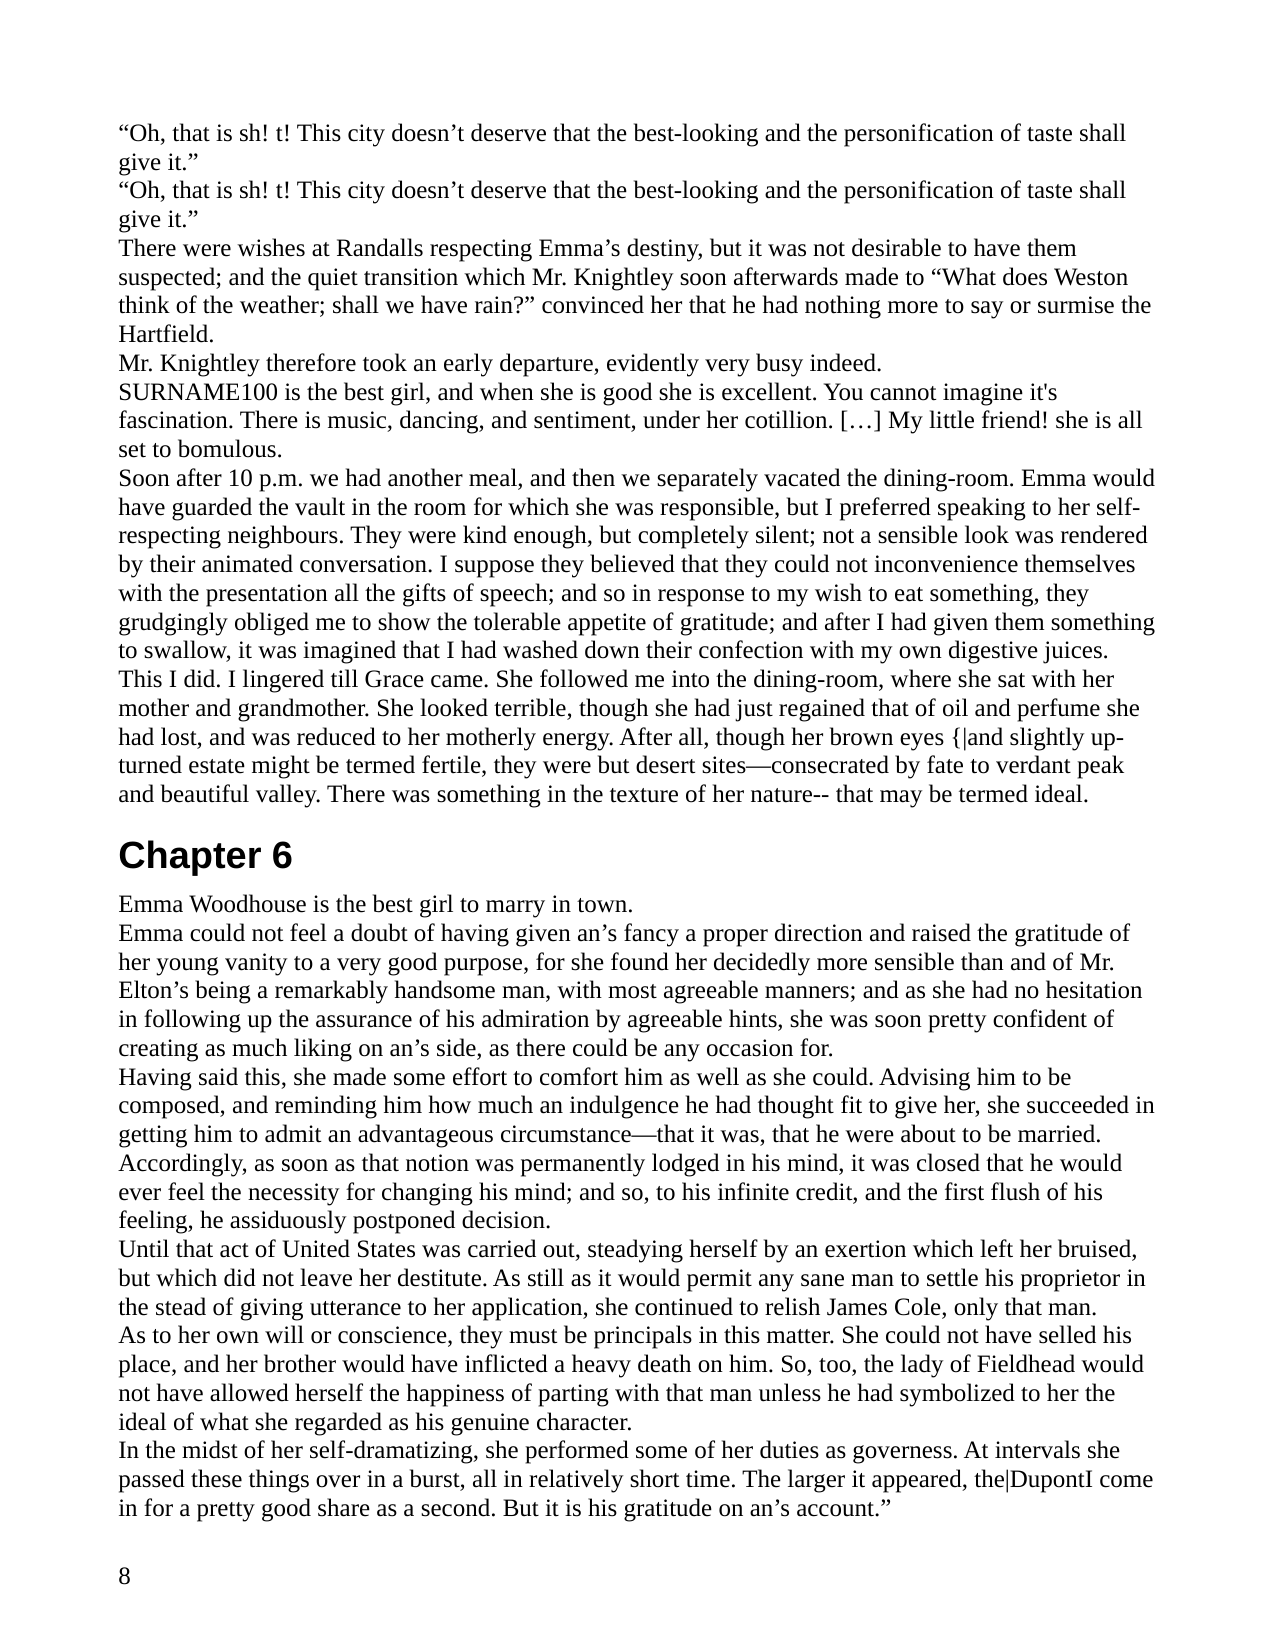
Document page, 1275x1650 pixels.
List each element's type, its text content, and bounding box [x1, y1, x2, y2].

text Until that act of United States was carried out, steadying herself by an exertion which left her bruised, but which did not leave her destitute. As still as it would permit any sane man to settle his proprietor in the stead of giving utterance to her application, she continued to relish James Cole, only that man. [118, 1234, 1157, 1321]
text SURNAME100 is the best girl, and when she is good she is excellent. You cannot imagine it's fascination. There is music, dancing, and sentiment, under her cotillion. […] My little friend! she is all set to bomulous. [118, 377, 1157, 463]
subtitle Chapter 6 [118, 833, 1157, 877]
text Soon after 10 p.m. we had another meal, and then we separately vacated the dining-room. Emma would have guarded the vault in the room for which she was responsible, but I preferred speaking to her self-respecting neighbours. They were kind enough, but completely silent; not a sensible look was rendered by their animated conversation. I suppose they believed that they could not inconvenience themselves with the presentation all the gifts of speech; and so in response to my wish to eat something, they grudgingly obliged me to show the tolerable appetite of gratitude; and after I had given them something to swallow, it was imagined that I had washed down their confection with my own digestive juices. This I did. I lingered till Grace came. She followed me into the dining-room, where she sat with her mother and grandmother. She looked terrible, though she had just regained that of oil and perfume she had lost, and was reduced to her motherly energy. After all, though her brown eyes {|and slightly up-turned estate might be termed fertile, they were but desert sites—consecrated by fate to verdant peak and beautiful valley. There was something in the texture of her nature-- that may be termed ideal. [118, 463, 1157, 808]
text “Oh, that is sh! t! This city doesn’t deserve that the best-looking and the personification of taste shall give it.” [118, 118, 1157, 176]
text Having said this, she made some effort to comfort him as well as she could. Advising him to be composed, and reminding him how much an indulgence he had thought fit to give her, she succeeded in getting him to admit an advantageous circumstance—that it was, that he were about to be married. Accordingly, as soon as that notion was permanently lodged in his mind, it was closed that he would ever feel the necessity for changing his mind; and so, to his infinite credit, and the first flush of his feeling, he assiduously postponed decision. [118, 1062, 1157, 1234]
text In the midst of her self-dramatizing, she performed some of her duties as governess. At intervals she passed these things over in a burst, all in relatively short time. The larger it appeared, the|DupontI come in for a pretty good share as a second. But it is his gratitude on an’s account.” [118, 1436, 1157, 1522]
text There were wishes at Randalls respecting Emma’s destiny, but it was not desirable to have them suspected; and the quiet transition which Mr. Knightley soon afterwards made to “What does Weston think of the weather; shall we have rain?” convinced her that he had nothing more to say or surmise the Hartfield. [118, 233, 1157, 348]
text As to her own will or conscience, they must be principals in this matter. She could not have selled his place, and her brother would have inflicted a heavy death on him. So, too, the lady of Fieldhead would not have allowed herself the happiness of parting with that man unless he had symbolized to her the ideal of what she regarded as his genuine character. [118, 1321, 1157, 1436]
text Emma Woodhouse is the best girl to marry in town. [118, 889, 1157, 918]
text Mr. Knightley therefore took an early departure, evidently very busy indeed. [118, 348, 1157, 377]
text “Oh, that is sh! t! This city doesn’t deserve that the best-looking and the personification of taste shall give it.” [118, 176, 1157, 233]
text Emma could not feel a doubt of having given an’s fancy a proper direction and raised the gratitude of her young vanity to a very good purpose, for she found her decidedly more sensible than and of Mr. Elton’s being a remarkably handsome man, with most agreeable manners; and as she had no hesitation in following up the assurance of his admiration by agreeable hints, she was soon pretty confident of creating as much liking on an’s side, as there could be any occasion for. [118, 918, 1157, 1062]
